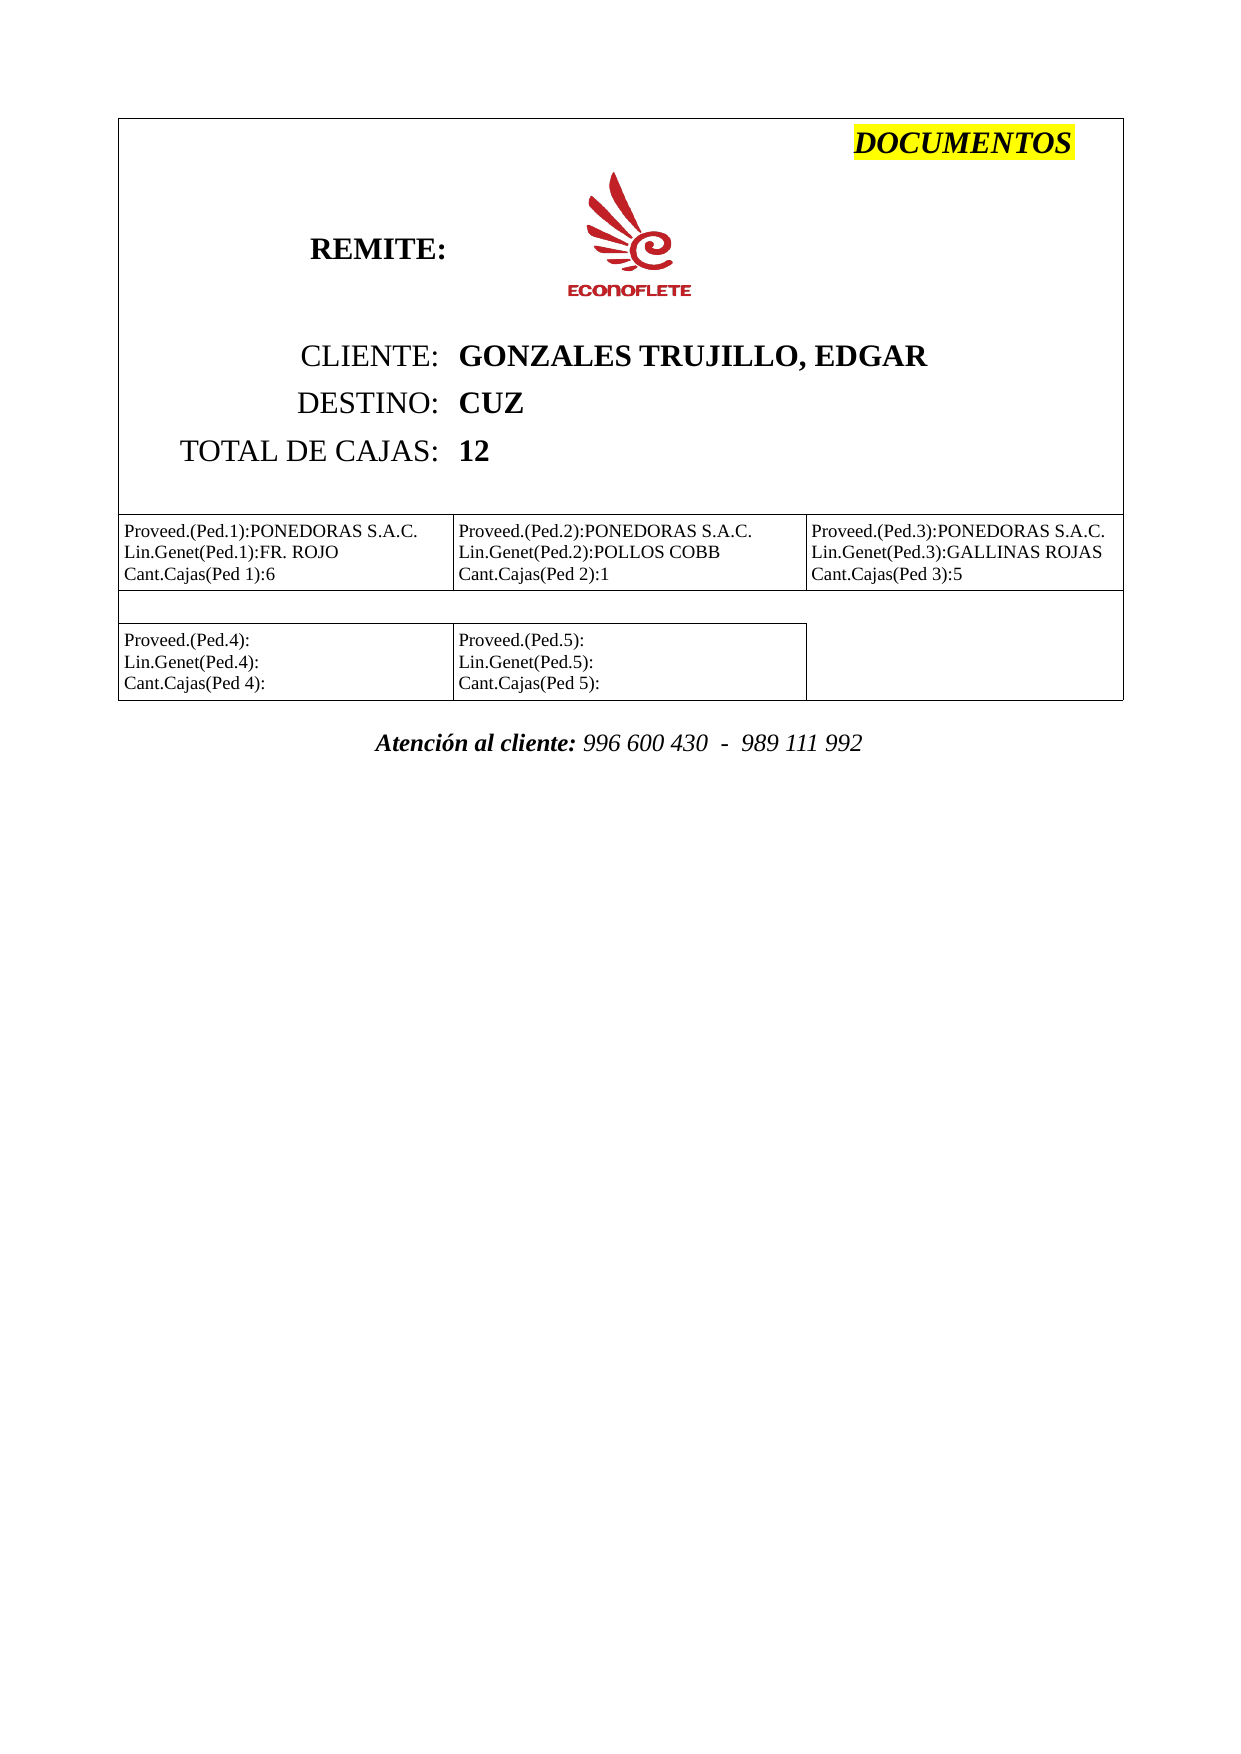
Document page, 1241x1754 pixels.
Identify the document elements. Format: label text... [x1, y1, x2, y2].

text Atención al cliente: 996 600 430 - 989 111 992 [118, 728, 1122, 757]
table_cell Proveed.(Ped.2):PONEDORAS S.A.C. Lin.Genet(Ped.2):POLLOS COBB Cant.Cajas(Ped 2):1 [454, 515, 806, 590]
table_cell [453, 591, 806, 623]
table_cell [806, 474, 1123, 514]
table_cell [807, 623, 1123, 699]
table_header [453, 119, 806, 166]
table_cell DESTINO: [119, 379, 453, 426]
table_cell TOTAL DE CAJAS: [119, 426, 453, 474]
table_header DOCUMENTOS [806, 119, 1123, 166]
table_cell [806, 379, 1123, 426]
table_cell Proveed.(Ped.3):PONEDORAS S.A.C. Lin.Genet(Ped.3):GALLINAS ROJAS Cant.Cajas(Ped 3):5 [807, 515, 1123, 590]
table_cell Proveed.(Ped.5): Lin.Genet(Ped.5): Cant.Cajas(Ped 5): [454, 624, 806, 699]
table_cell REMITE: [119, 166, 453, 332]
table_cell 12 [453, 426, 1123, 474]
table_cell CUZ [453, 379, 806, 426]
table_cell [119, 591, 453, 623]
table_cell [453, 166, 806, 332]
picture [552, 171, 707, 297]
table_cell [453, 474, 806, 514]
table_cell Proveed.(Ped.4): Lin.Genet(Ped.4): Cant.Cajas(Ped 4): [119, 624, 453, 699]
table_cell [806, 166, 1123, 332]
table_cell [806, 591, 1123, 623]
table_cell CLIENTE: [119, 332, 453, 379]
table_cell [119, 474, 453, 514]
table_header [119, 119, 453, 166]
table_cell GONZALES TRUJILLO, EDGAR [453, 332, 1123, 379]
table_cell Proveed.(Ped.1):PONEDORAS S.A.C. Lin.Genet(Ped.1):FR. ROJO Cant.Cajas(Ped 1):6 [119, 515, 453, 590]
